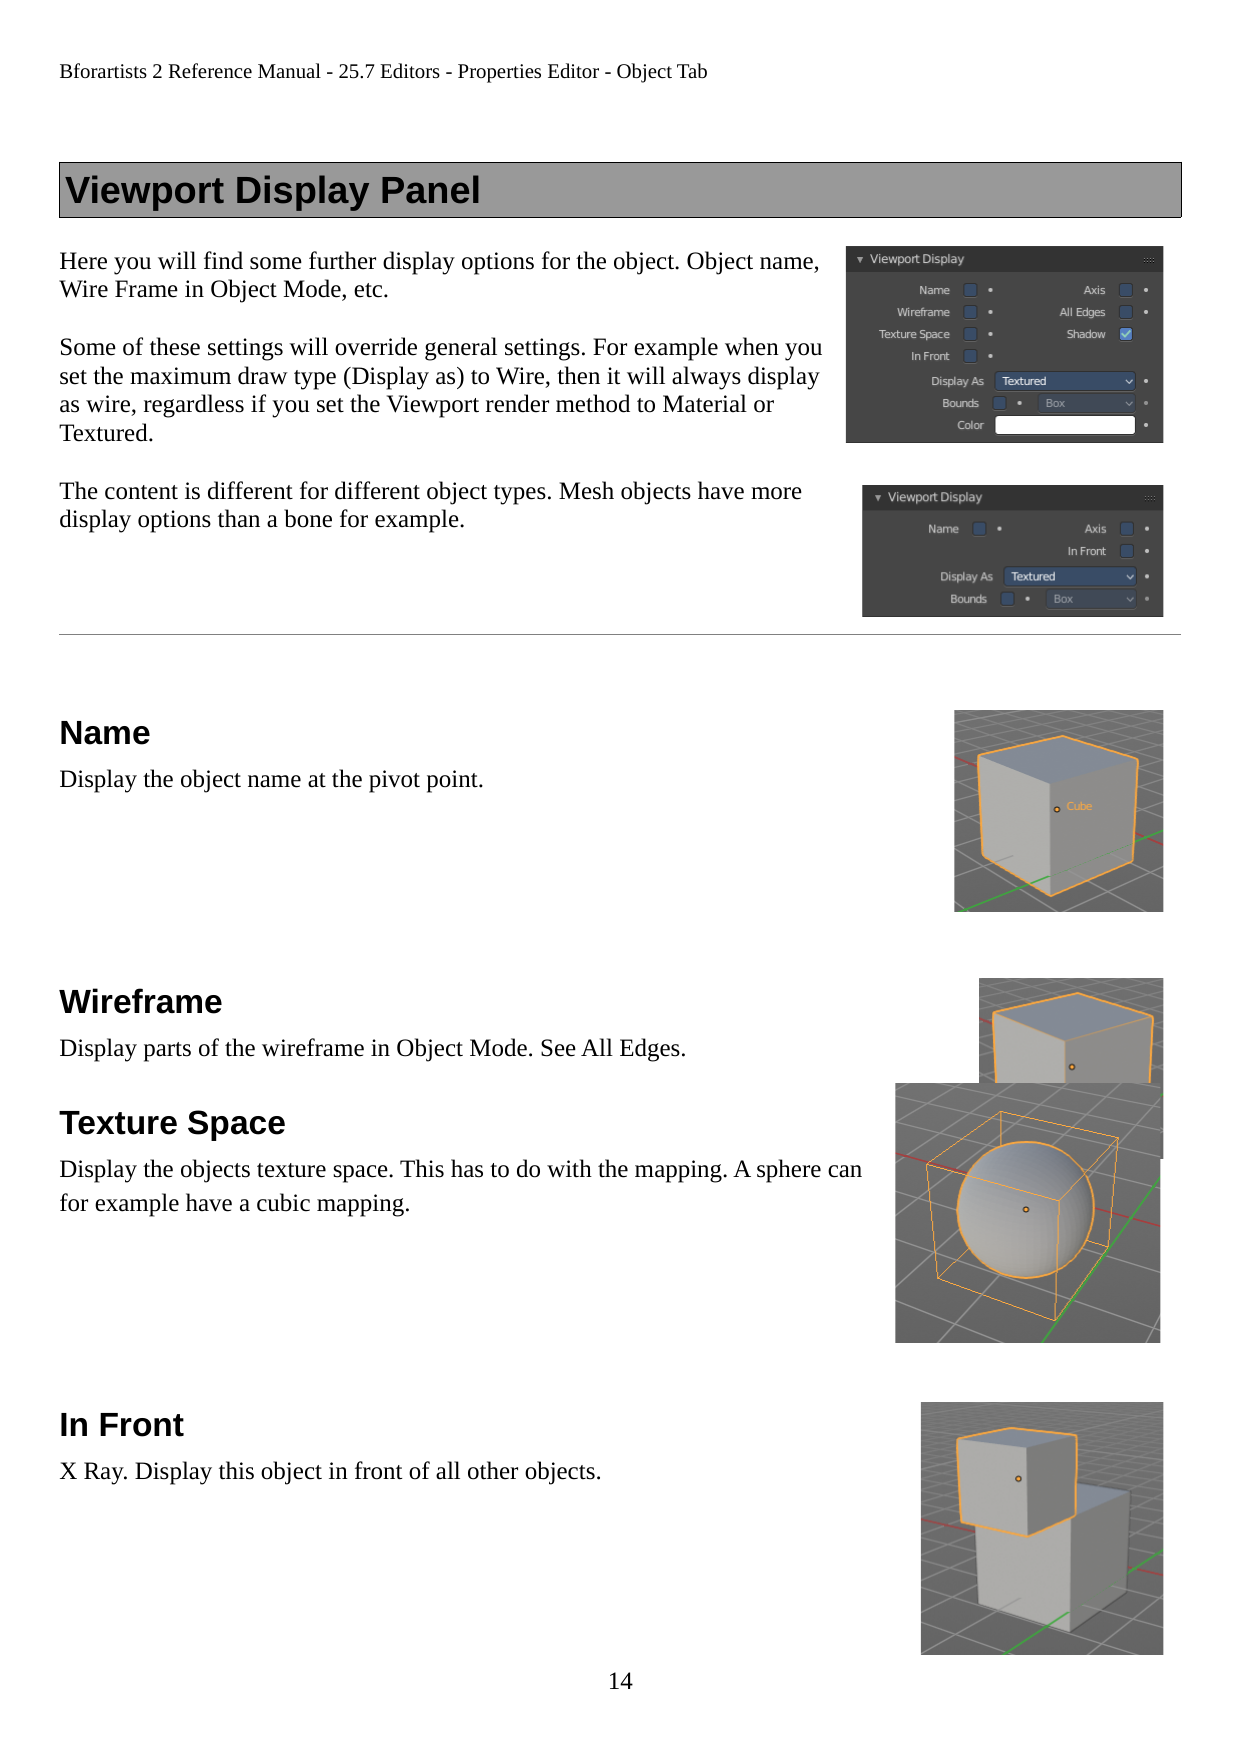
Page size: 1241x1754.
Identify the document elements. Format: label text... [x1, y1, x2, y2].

picture [862, 485, 1164, 617]
text Display the objects texture space. This has to do with the mapping. A sphere can for example have a cubic mapping. [59, 1154, 895, 1217]
subtitle [1164, 713, 1181, 752]
picture [920, 1402, 1164, 1655]
subtitle In Front [59, 1405, 920, 1444]
subtitle [1164, 981, 1181, 1020]
subtitle Wireframe [59, 981, 979, 1020]
text The content is different for different object types. Mesh objects have more display options than a bone for example. [59, 476, 1181, 533]
subtitle [1164, 1405, 1181, 1444]
picture [954, 710, 1164, 912]
text X Ray. Display this object in front of all other objects. [59, 1456, 920, 1485]
text Display the object name at the pivot point. [59, 764, 954, 793]
text Here you will find some further display options for the object. Object name, Wire Frame in Object Mode, etc. [59, 246, 845, 303]
picture [895, 978, 1164, 1343]
text Some of these settings will override general settings. For example when you set the maximum draw type (Display as) to Wire, then it will always display as wire, regardless if you set the Viewport render method to Material or Textured. [59, 332, 1181, 447]
table_header Viewport Display Panel [60, 163, 1181, 217]
text Display parts of the wireframe in Object Mode. See All Edges. [59, 1033, 979, 1061]
subtitle [1164, 1102, 1181, 1141]
subtitle Name [59, 713, 954, 752]
picture [845, 246, 1164, 443]
subtitle Texture Space [59, 1102, 895, 1141]
